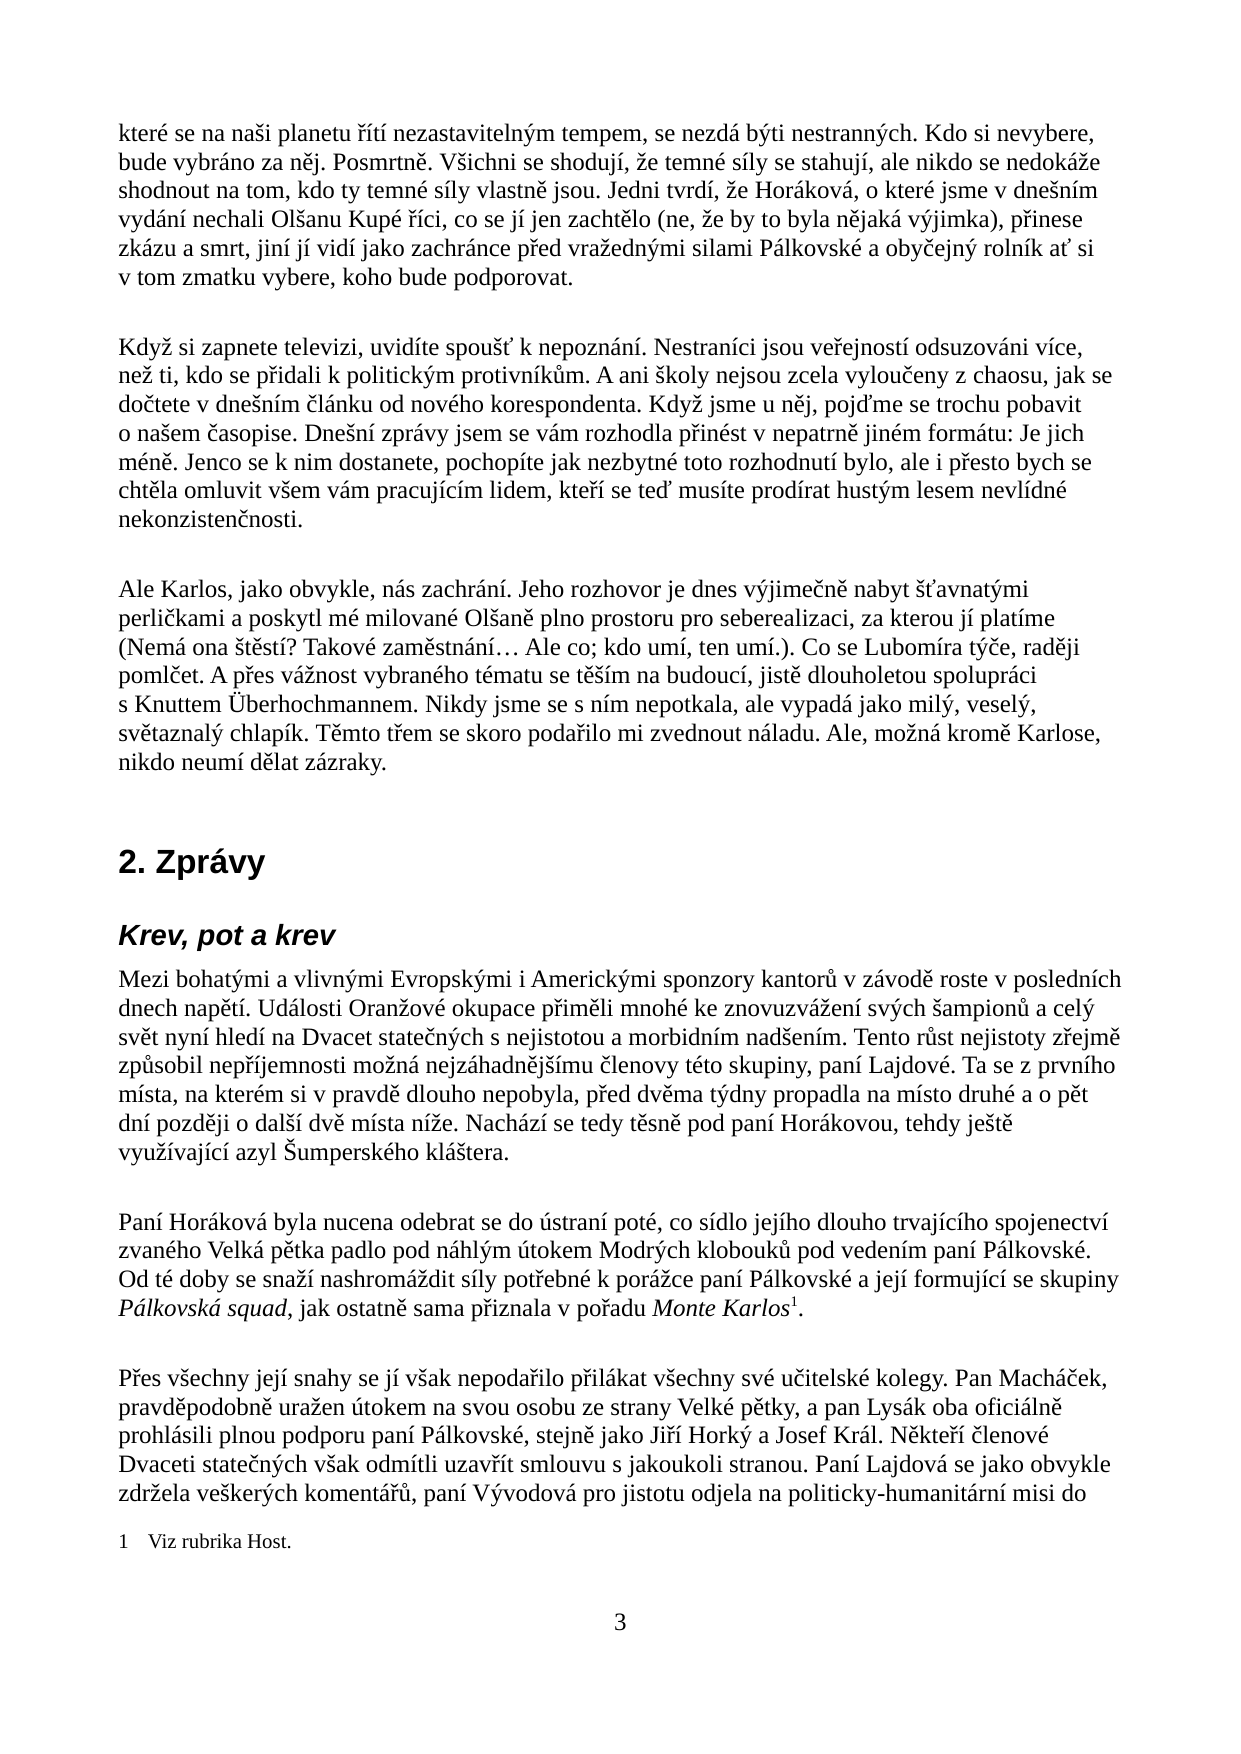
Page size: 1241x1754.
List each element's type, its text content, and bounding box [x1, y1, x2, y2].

text Ale Karlos, jako obvykle, nás zachrání. Jeho rozhovor je dnes výjimečně nabyt šťavnatými perličkami a poskytl mé milované Olšaně plno prostoru pro seberealizaci, za kterou jí platíme (Nemá ona štěstí? Takové zaměstnání… Ale co; kdo umí, ten umí.). Co se Lubomíra týče, raději pomlčet. A přes vážnost vybraného tématu se těším na budoucí, jistě dlouholetou spolupráci s Knuttem Überhochmannem. Nikdy jsme se s ním nepotkala, ale vypadá jako milý, veselý, světaznalý chlapík. Těmto třem se skoro podařilo mi zvednout náladu. Ale, možná kromě Karlose, nikdo neumí dělat zázraky. [118, 574, 1122, 804]
text které se na naši planetu řítí nezastavitelným tempem, se nezdá býti nestranných. Kdo si nevybere, bude vybráno za něj. Posmrtně. Všichni se shodují, že temné síly se stahují, ale nikdo se nedokáže shodnout na tom, kdo ty temné síly vlastně jsou. Jedni tvrdí, že Horáková, o které jsme v dnešním vydání nechali Olšanu Kupé říci, co se jí jen zachtělo (ne, že by to byla nějaká výjimka), přinese zkázu a smrt, jiní jí vidí jako zachránce před vražednými silami Pálkovské a obyčejný rolník ať si v tom zmatku vybere, koho bude podporovat. [118, 118, 1122, 319]
text Když si zapnete televizi, uvidíte spoušť k nepoznání. Nestraníci jsou veřejností odsuzováni více, než ti, kdo se přidali k politickým protivníkům. A ani školy nejsou zcela vyloučeny z chaosu, jak se dočtete v dnešním článku od nového korespondenta. Když jsme u něj, pojďme se trochu pobavit o našem časopise. Dnešní zprávy jsem se vám rozhodla přinést v nepatrně jiném formátu: Je jich méně. Jenco se k nim dostanete, pochopíte jak nezbytné toto rozhodnutí bylo, ale i přesto bych se chtěla omluvit všem vám pracujícím lidem, kteří se teď musíte prodírat hustým lesem nevlídné nekonzistenčnosti. [118, 332, 1122, 562]
text Přes všechny její snahy se jí však nepodařilo přilákat všechny své učitelské kolegy. Pan Macháček, pravděpodobně uražen útokem na svou osobu ze strany Velké pětky, a pan Lysák oba oficiálně prohlásili plnou podporu paní Pálkovské, stejně jako Jiří Horký a Josef Král. Někteří členové Dvaceti statečných však odmítli uzavřít smlouvu s jakoukoli stranou. Paní Lajdová se jako obvykle zdržela veškerých komentářů, paní Vývodová pro jistotu odjela na politicky-humanitární misi do [118, 1363, 1122, 1507]
subtitle Zprávy [118, 842, 1122, 881]
text Paní Horáková byla nucena odebrat se do ústraní poté, co sídlo jejího dlouho trvajícího spojenectví zvaného Velká pětka padlo pod náhlým útokem Modrých klobouků pod vedením paní Pálkovské. Od té doby se snaží nashromáždit síly potřebné k porážce paní Pálkovské a její formující se skupiny Pálkovská squad, jak ostatně sama přiznala v pořadu Monte Karlos. [118, 1207, 1122, 1350]
subtitle Krev, pot a krev [118, 918, 1122, 952]
text Viz rubrika Host. [118, 1529, 1122, 1578]
text Mezi bohatými a vlivnými Evropskými i Americkými sponzory kantorů v závodě roste v posledních dnech napětí. Události Oranžové okupace přiměli mnohé ke znovuzvážení svých šampionů a celý svět nyní hledí na Dvacet statečných s nejistotou a morbidním nadšením. Tento růst nejistoty zřejmě způsobil nepříjemnosti možná nejzáhadnějšímu členovy této skupiny, paní Lajdové. Ta se z prvního místa, na kterém si v pravdě dlouho nepobyla, před dvěma týdny propadla na místo druhé a o pět dní později o další dvě místa níže. Nachází se tedy těsně pod paní Horákovou, tehdy ještě využívající azyl Šumperského kláštera. [118, 964, 1122, 1194]
